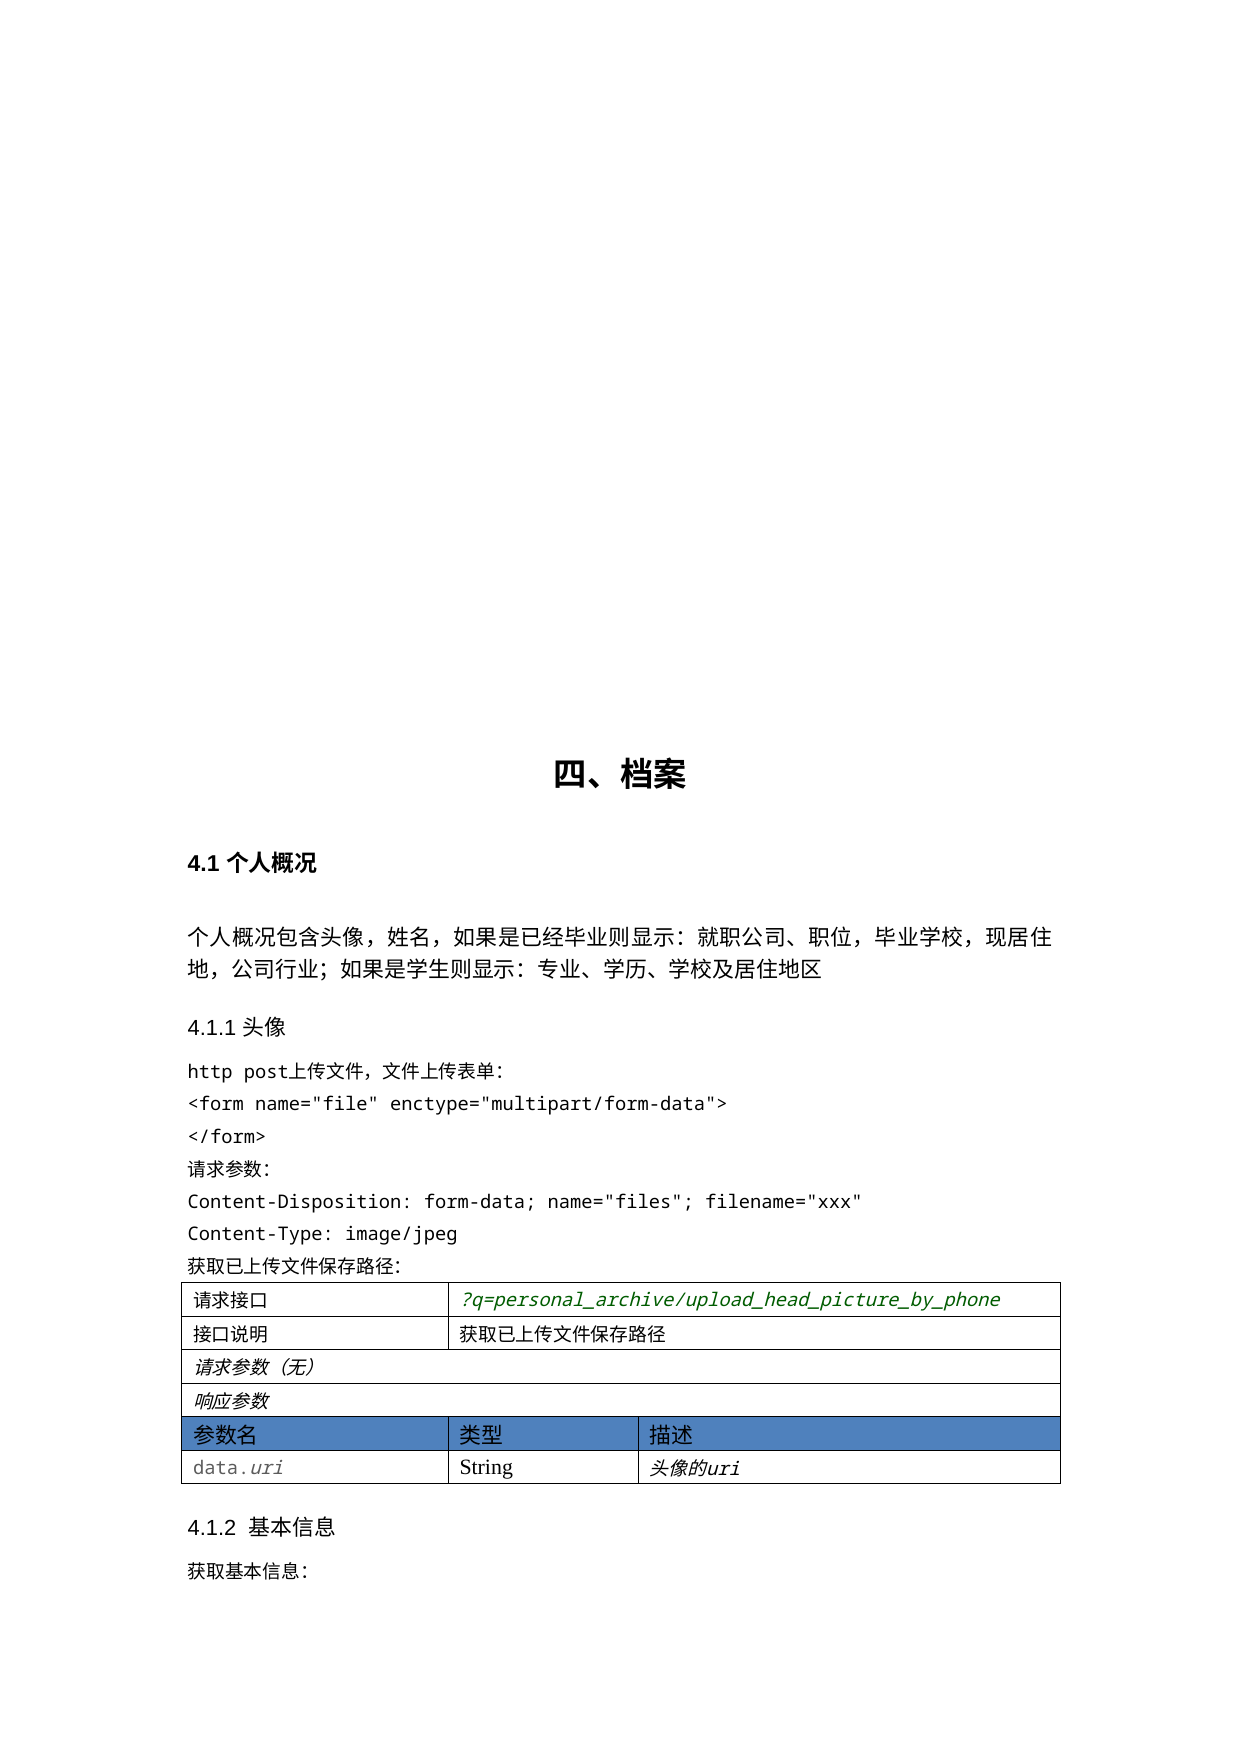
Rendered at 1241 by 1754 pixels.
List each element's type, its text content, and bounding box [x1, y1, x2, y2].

table_cell data.uri [182, 1451, 448, 1483]
table_header 请求接口 [182, 1283, 448, 1316]
text </form> [187, 1119, 1053, 1152]
text Content-Type: image/jpeg [187, 1217, 1053, 1249]
table_cell 类型 [449, 1417, 638, 1450]
text <form name="file" enctype="multipart/form-data"> [187, 1087, 1053, 1119]
table_cell 描述 [639, 1417, 1060, 1450]
table_cell String [449, 1451, 638, 1483]
table_header ?q=personal_archive/upload_head_picture_by_phone [449, 1283, 1060, 1316]
text Content-Disposition: form-data; name="files"; filename="xxx" [187, 1184, 1053, 1217]
text 获取基本信息： [187, 1554, 1053, 1587]
subtitle 四、档案 [187, 739, 1053, 804]
table_cell 参数名 [182, 1417, 448, 1450]
table_cell 接口说明 [182, 1317, 448, 1349]
table_cell 头像的uri [639, 1451, 1060, 1483]
table_cell 请求参数（无） [182, 1350, 1060, 1383]
text 4.1.2 基本信息 [187, 1509, 1053, 1542]
text 获取已上传文件保存路径： [187, 1249, 1053, 1282]
text 4.1.1 头像 [187, 1009, 1053, 1042]
table_cell 获取已上传文件保存路径 [449, 1317, 1060, 1349]
table_cell 响应参数 [182, 1384, 1060, 1416]
text 请求参数： [187, 1152, 1053, 1184]
subtitle 4.1 个人概况 [187, 829, 1053, 894]
text http post上传文件，文件上传表单： [187, 1054, 1053, 1087]
text 个人概况包含头像，姓名，如果是已经毕业则显示：就职公司、职位，毕业学校，现居住地，公司行业；如果是学生则显示：专业、学历、学校及居住地区 [187, 919, 1053, 984]
